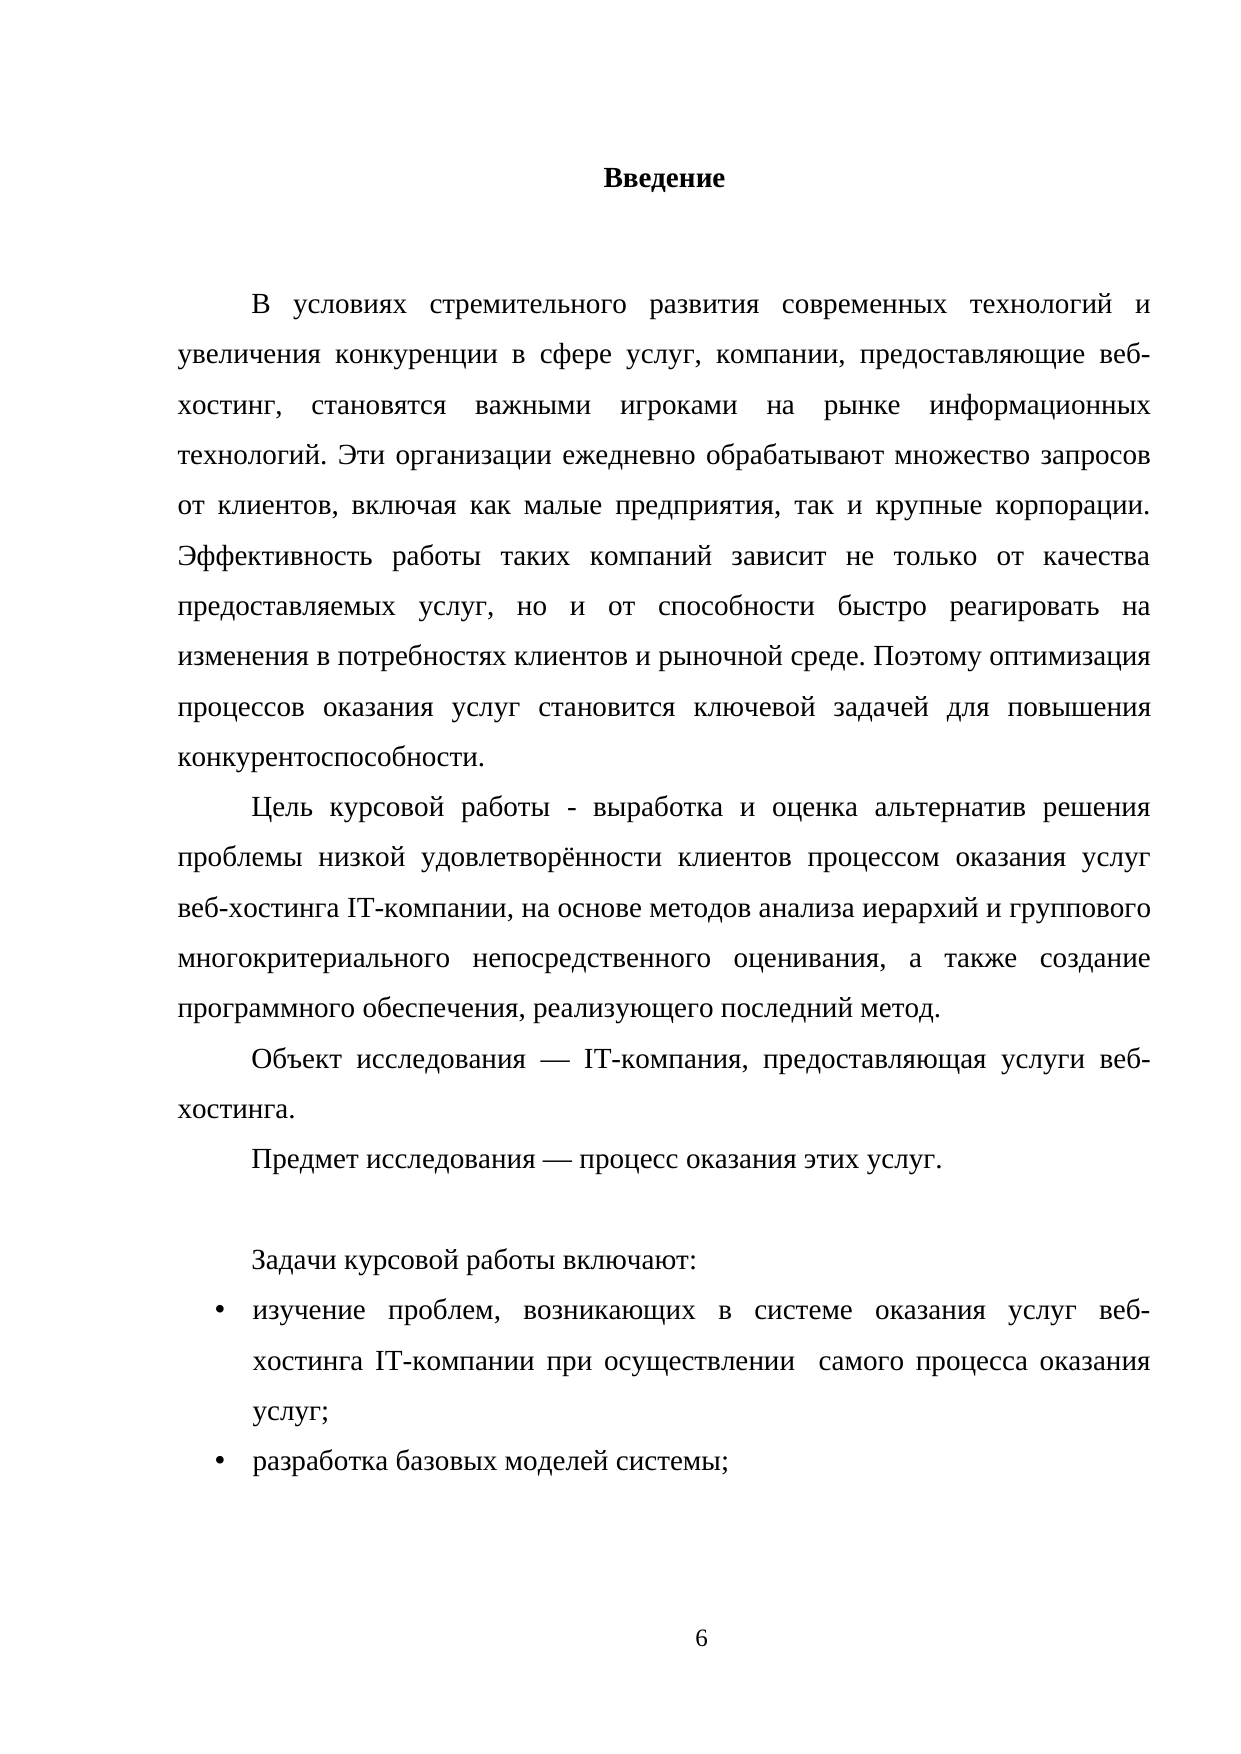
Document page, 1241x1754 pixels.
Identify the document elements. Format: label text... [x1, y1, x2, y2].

subtitle Введение [177, 161, 1152, 194]
list разработка базовых моделей системы; [215, 1443, 1152, 1477]
text Цель курсовой работы - выработка и оценка альтернатив решения проблемы низкой удовлетворённости клиентов процессом оказания услуг веб-хостинга IT-компании, на основе методов анализа иерархий и группового многокритериального непосредственного оценивания, а также создание программного обеспечения, реализующего последний метод. [177, 789, 1152, 1024]
text Задачи курсовой работы включают: [177, 1242, 1152, 1276]
text Предмет исследования — процесс оказания этих услуг. [177, 1141, 1152, 1175]
text В условиях стремительного развития современных технологий и увеличения конкуренции в сфере услуг, компании, предоставляющие веб-хостинг, становятся важными игроками на рынке информационных технологий. Эти организации ежедневно обрабатывают множество запросов от клиентов, включая как малые предприятия, так и крупные корпорации. Эффективность работы таких компаний зависит не только от качества предоставляемых услуг, но и от способности быстро реагировать на изменения в потребностях клиентов и рыночной среде. Поэтому оптимизация процессов оказания услуг становится ключевой задачей для повышения конкурентоспособности. [177, 286, 1152, 772]
text Объект исследования — IT-компания, предоставляющая услуги веб-хостинга. [177, 1041, 1152, 1125]
list изучение проблем, возникающих в системе оказания услуг веб-хостинга IT-компании при осуществлении самого процесса оказания услуг; [215, 1292, 1152, 1427]
